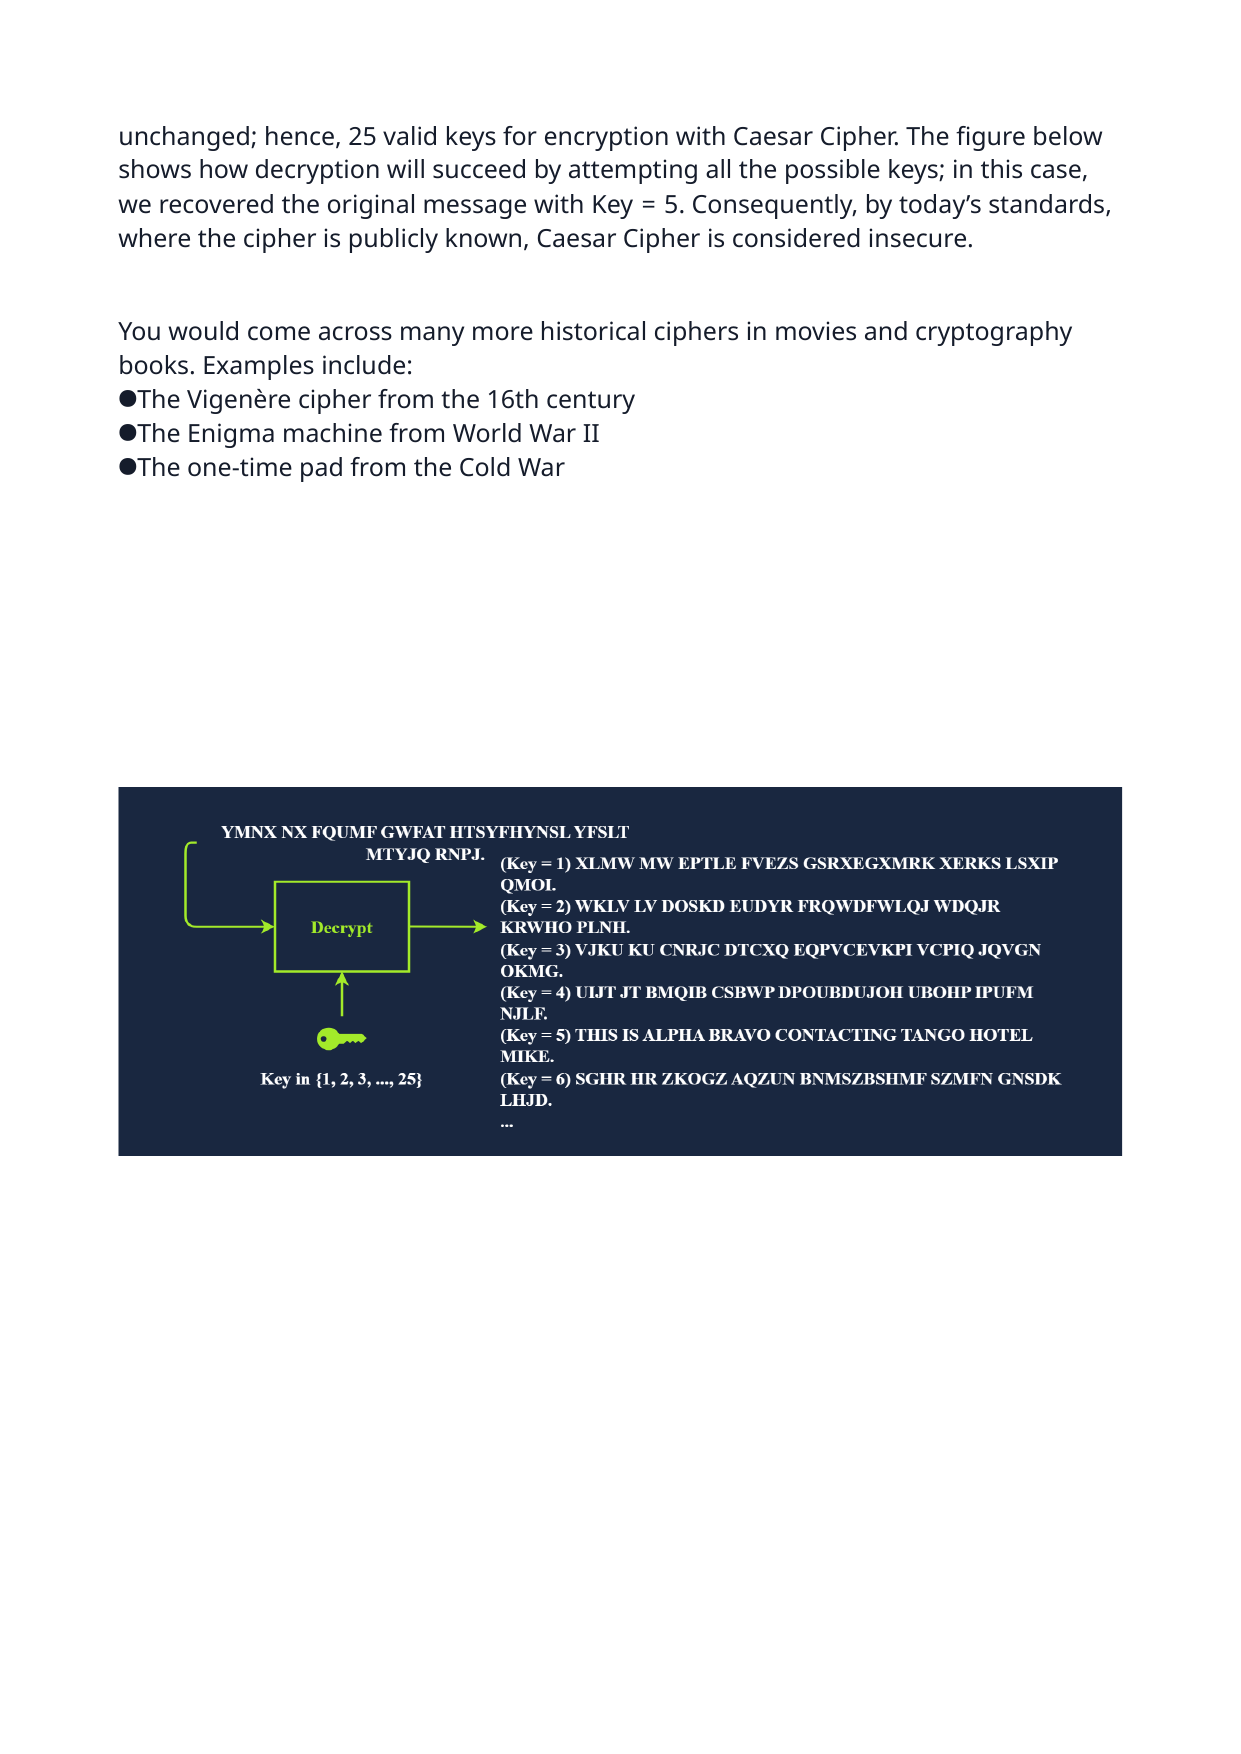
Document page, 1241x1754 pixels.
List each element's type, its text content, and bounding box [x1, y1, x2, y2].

picture [118, 787, 1123, 1156]
list The Vigenère cipher from the 16th century [118, 382, 1122, 416]
text You would come across many more historical ciphers in movies and cryptography books. Examples include: [118, 313, 1122, 382]
text unchanged; hence, 25 valid keys for encryption with Caesar Cipher. The figure below shows how decryption will succeed by attempting all the possible keys; in this case, we recovered the original message with Key = 5. Consequently, by today’s standards, where the cipher is publicly known, Caesar Cipher is considered insecure. [118, 118, 1122, 254]
list The Enigma machine from World War II [118, 416, 1122, 450]
list The one-time pad from the Cold War [118, 450, 1122, 484]
